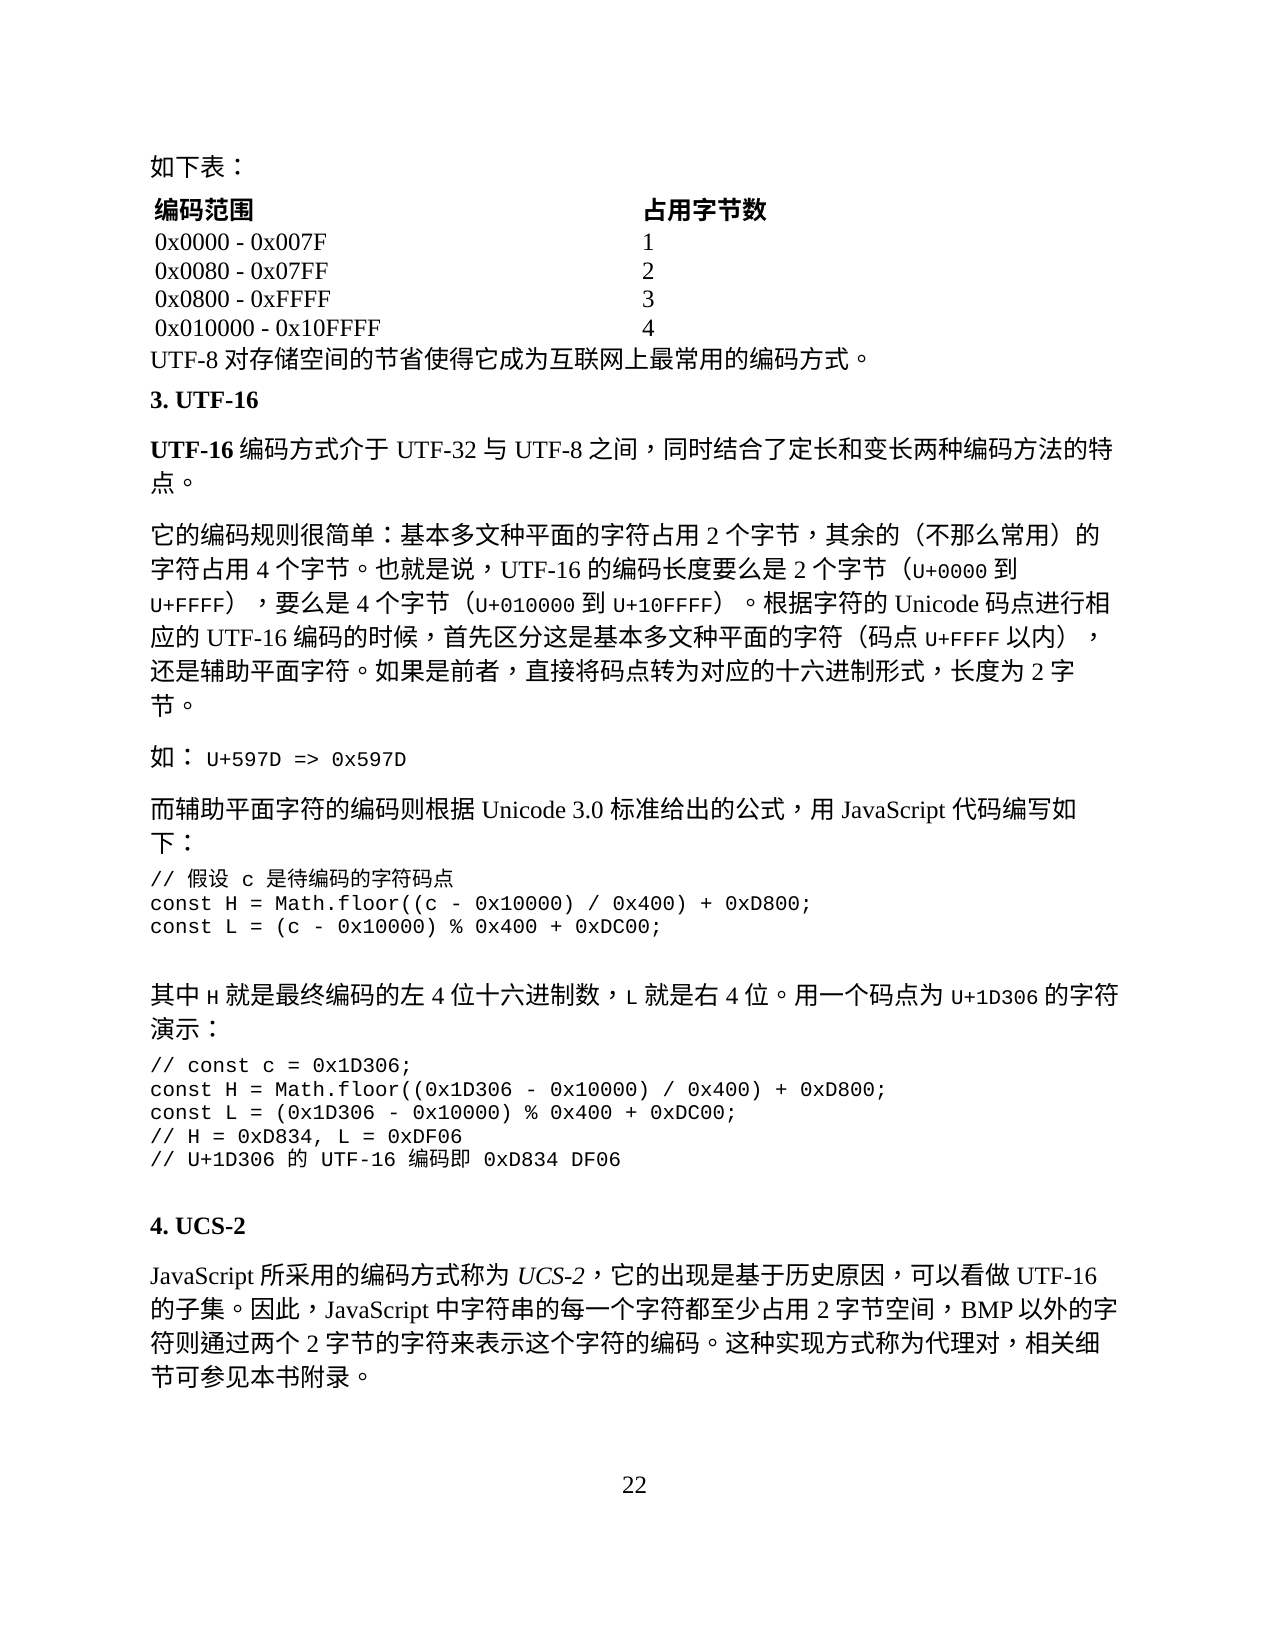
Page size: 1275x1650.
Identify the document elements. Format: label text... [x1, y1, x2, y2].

text const H = Math.floor((c - 0x10000) / 0x400) + 0xD800; [150, 893, 1125, 916]
table_cell 0x0800 - 0xFFFF [150, 285, 637, 313]
text 而辅助平面字符的编码则根据 Unicode 3.0 标准给出的公式，用 JavaScript 代码编写如下： [150, 792, 1125, 860]
text const L = (c - 0x10000) % 0x400 + 0xDC00; [150, 916, 1125, 940]
text // 假设 c 是待编码的字符码点 [150, 869, 1125, 893]
table_cell 0x010000 - 0x10FFFF [150, 313, 637, 342]
text 如下表： [150, 150, 1125, 184]
table_cell 0x0080 - 0x07FF [150, 256, 637, 284]
text 如： U+597D => 0x597D [150, 740, 1125, 774]
text 4. UCS-2 [150, 1211, 1125, 1239]
text UTF-8 对存储空间的节省使得它成为互联网上最常用的编码方式。 [150, 342, 1125, 376]
table_cell 4 [638, 313, 1125, 342]
table_cell 2 [638, 256, 1125, 284]
text const H = Math.floor((0x1D306 - 0x10000) / 0x400) + 0xD800; [150, 1078, 1125, 1102]
text UTF-16 编码方式介于 UTF-32 与 UTF-8 之间，同时结合了定长和变长两种编码方法的特点。 [150, 432, 1125, 500]
text 它的编码规则很简单：基本多文种平面的字符占用 2 个字节，其余的（不那么常用）的字符占用 4 个字节。也就是说，UTF-16 的编码长度要么是 2 个字节（U+0000 到 U+FFFF），要么是 4 个字节（U+010000 到 U+10FFFF）。根据字符的 Unicode 码点进行相应的 UTF-16 编码的时候，首先区分这是基本多文种平面的字符（码点 U+FFFF 以内），还是辅助平面字符。如果是前者，直接将码点转为对应的十六进制形式，长度为 2 字节。 [150, 518, 1125, 722]
table_cell 1 [638, 227, 1125, 256]
text JavaScript 所采用的编码方式称为 UCS-2，它的出现是基于历史原因，可以看做 UTF-16 的子集。因此，JavaScript 中字符串的每一个字符都至少占用 2 字节空间，BMP 以外的字符则通过两个 2 字节的字符来表示这个字符的编码。这种实现方式称为代理对，相关细节可参见本书附录。 [150, 1257, 1125, 1394]
table_cell 3 [638, 285, 1125, 313]
table_header 占用字节数 [638, 193, 1125, 227]
table_cell 0x0000 - 0x007F [150, 227, 637, 256]
text 3. UTF-16 [150, 385, 1125, 414]
text // H = 0xD834, L = 0xDF06 [150, 1126, 1125, 1149]
text // const c = 0x1D306; [150, 1055, 1125, 1078]
text const L = (0x1D306 - 0x10000) % 0x400 + 0xDC00; [150, 1102, 1125, 1126]
text // U+1D306 的 UTF-16 编码即 0xD834 DF06 [150, 1149, 1125, 1173]
table_header 编码范围 [150, 193, 637, 227]
text 其中 H 就是最终编码的左 4 位十六进制数，L 就是右 4 位。用一个码点为 U+1D306 的字符演示： [150, 978, 1125, 1046]
